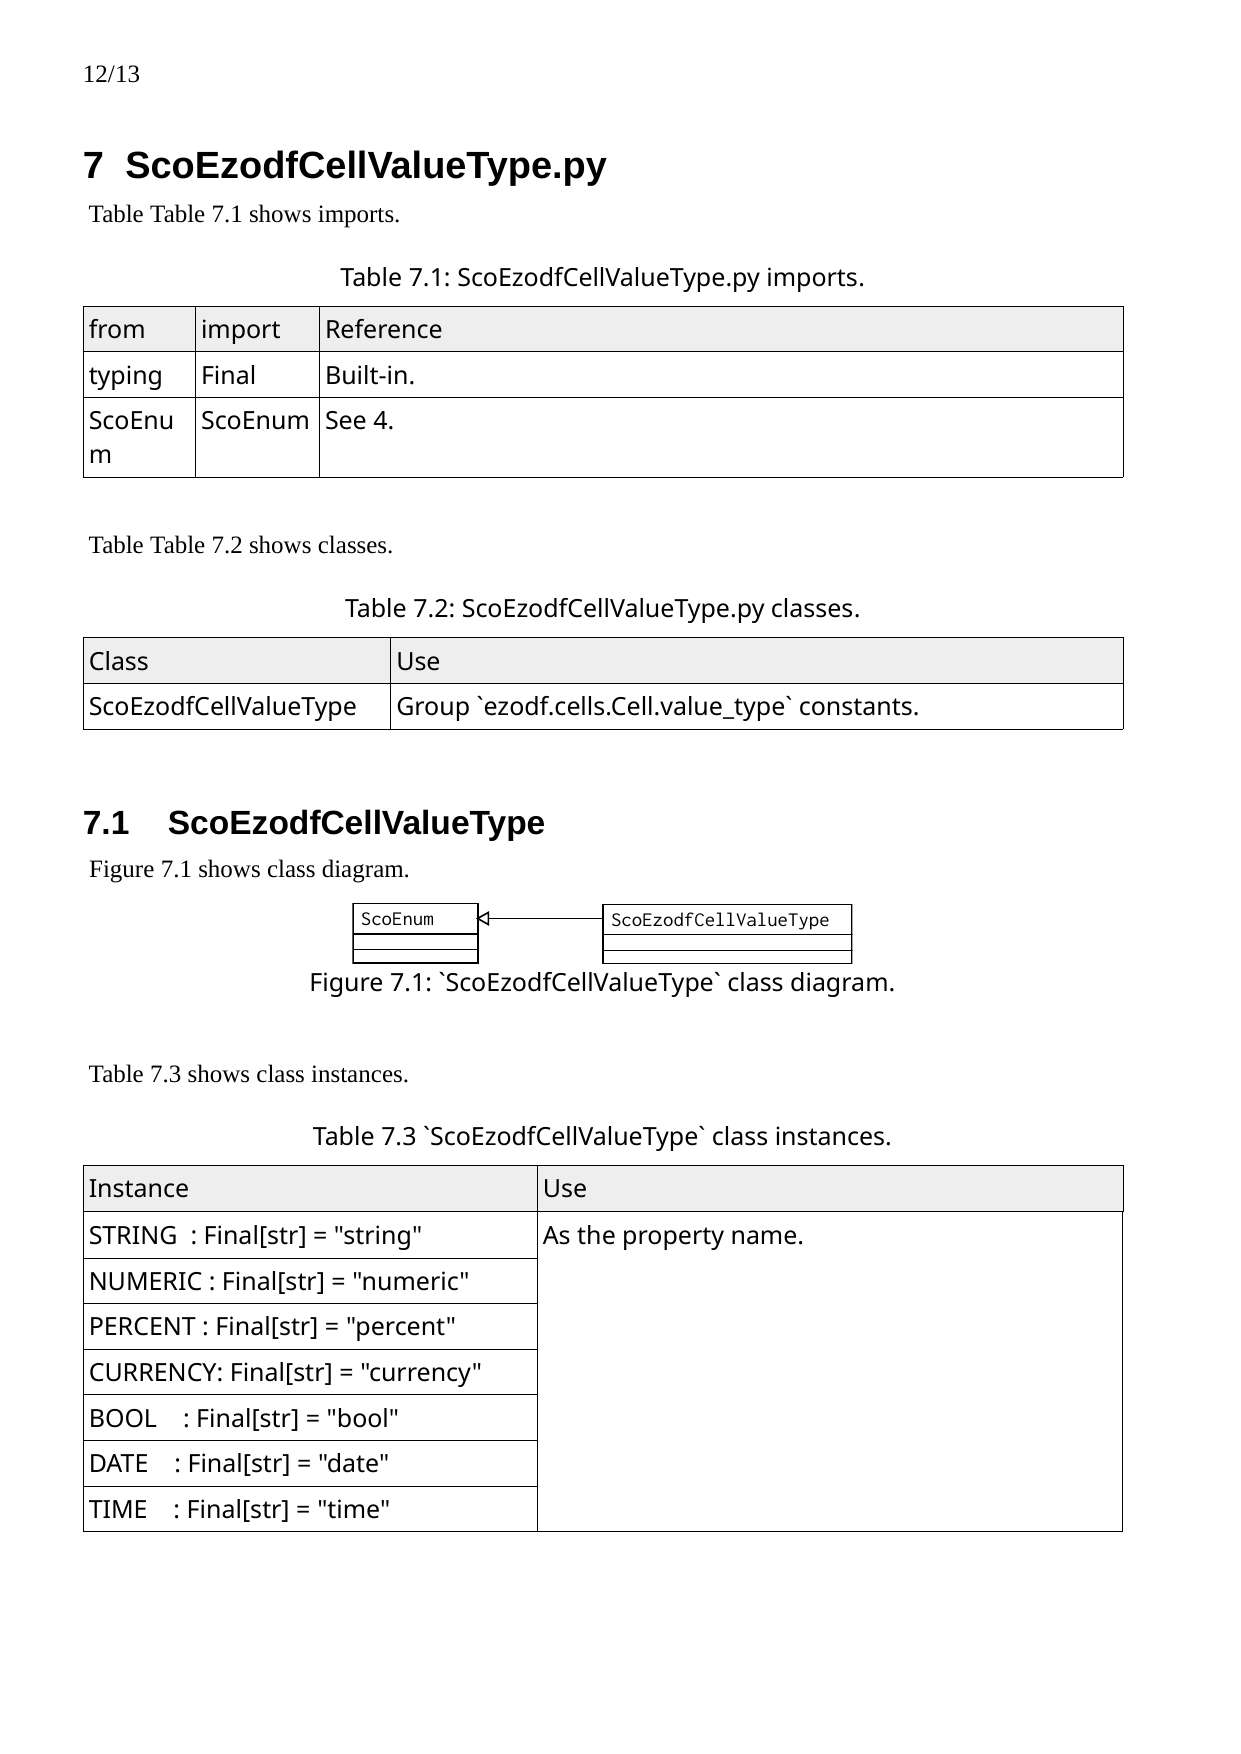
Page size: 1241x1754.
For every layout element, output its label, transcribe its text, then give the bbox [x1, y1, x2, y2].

table_header import [196, 307, 319, 351]
table_header from [84, 307, 195, 351]
table_header Instance [84, 1166, 537, 1211]
table_cell See 4. [320, 398, 1123, 477]
text Table 7.2: ScoEzodfCellValueType.py classes. [83, 591, 1122, 625]
subtitle ScoEzodfCellValueType.py [83, 143, 1122, 187]
table_header Class [84, 638, 390, 683]
table_cell [538, 1394, 1122, 1440]
text Table 7.3 `ScoEzodfCellValueType` class instances. [83, 1119, 1122, 1153]
table_cell ScoEnum [196, 398, 319, 477]
table_cell [538, 1258, 1122, 1303]
table_cell NUMERIC : Final[str] = "numeric" [84, 1259, 537, 1303]
table_cell [538, 1303, 1122, 1349]
text Table 7.3 shows class instances. [83, 1059, 1122, 1087]
table_cell As the property name. [538, 1212, 1122, 1257]
table_cell Built-in. [320, 352, 1123, 397]
table_cell Final [196, 352, 319, 397]
table_cell DATE : Final[str] = "date" [84, 1441, 537, 1486]
subtitle ScoEzodfCellValueType [83, 803, 1122, 842]
text Figure 7.1: `ScoEzodfCellValueType` class diagram. [83, 914, 1122, 998]
table_cell ScoEnum [84, 398, 195, 477]
text Table 7.2 shows classes. [83, 531, 1122, 559]
table_cell PERCENT : Final[str] = "percent" [84, 1304, 537, 1349]
table_cell [538, 1486, 1122, 1531]
text Table 7.1 shows imports. [83, 199, 1122, 228]
table_cell [538, 1349, 1122, 1394]
table_cell typing [84, 352, 195, 397]
table_cell BOOL : Final[str] = "bool" [84, 1395, 537, 1440]
text Table 7.1: ScoEzodfCellValueType.py imports. [83, 259, 1122, 293]
table_cell STRING : Final[str] = "string" [84, 1212, 537, 1257]
table_header Use [391, 638, 1123, 683]
table_cell TIME : Final[str] = "time" [84, 1487, 537, 1531]
table_cell ScoEzodfCellValueType [84, 684, 390, 728]
text Figure 7.1 shows class diagram. [83, 854, 1122, 883]
table_header Reference [320, 307, 1123, 351]
table_header Use [538, 1166, 1123, 1211]
table_cell CURRENCY: Final[str] = "currency" [84, 1350, 537, 1394]
table_cell [538, 1440, 1122, 1486]
table_cell Group `ezodf.cells.Cell.value_type` constants. [391, 684, 1123, 728]
